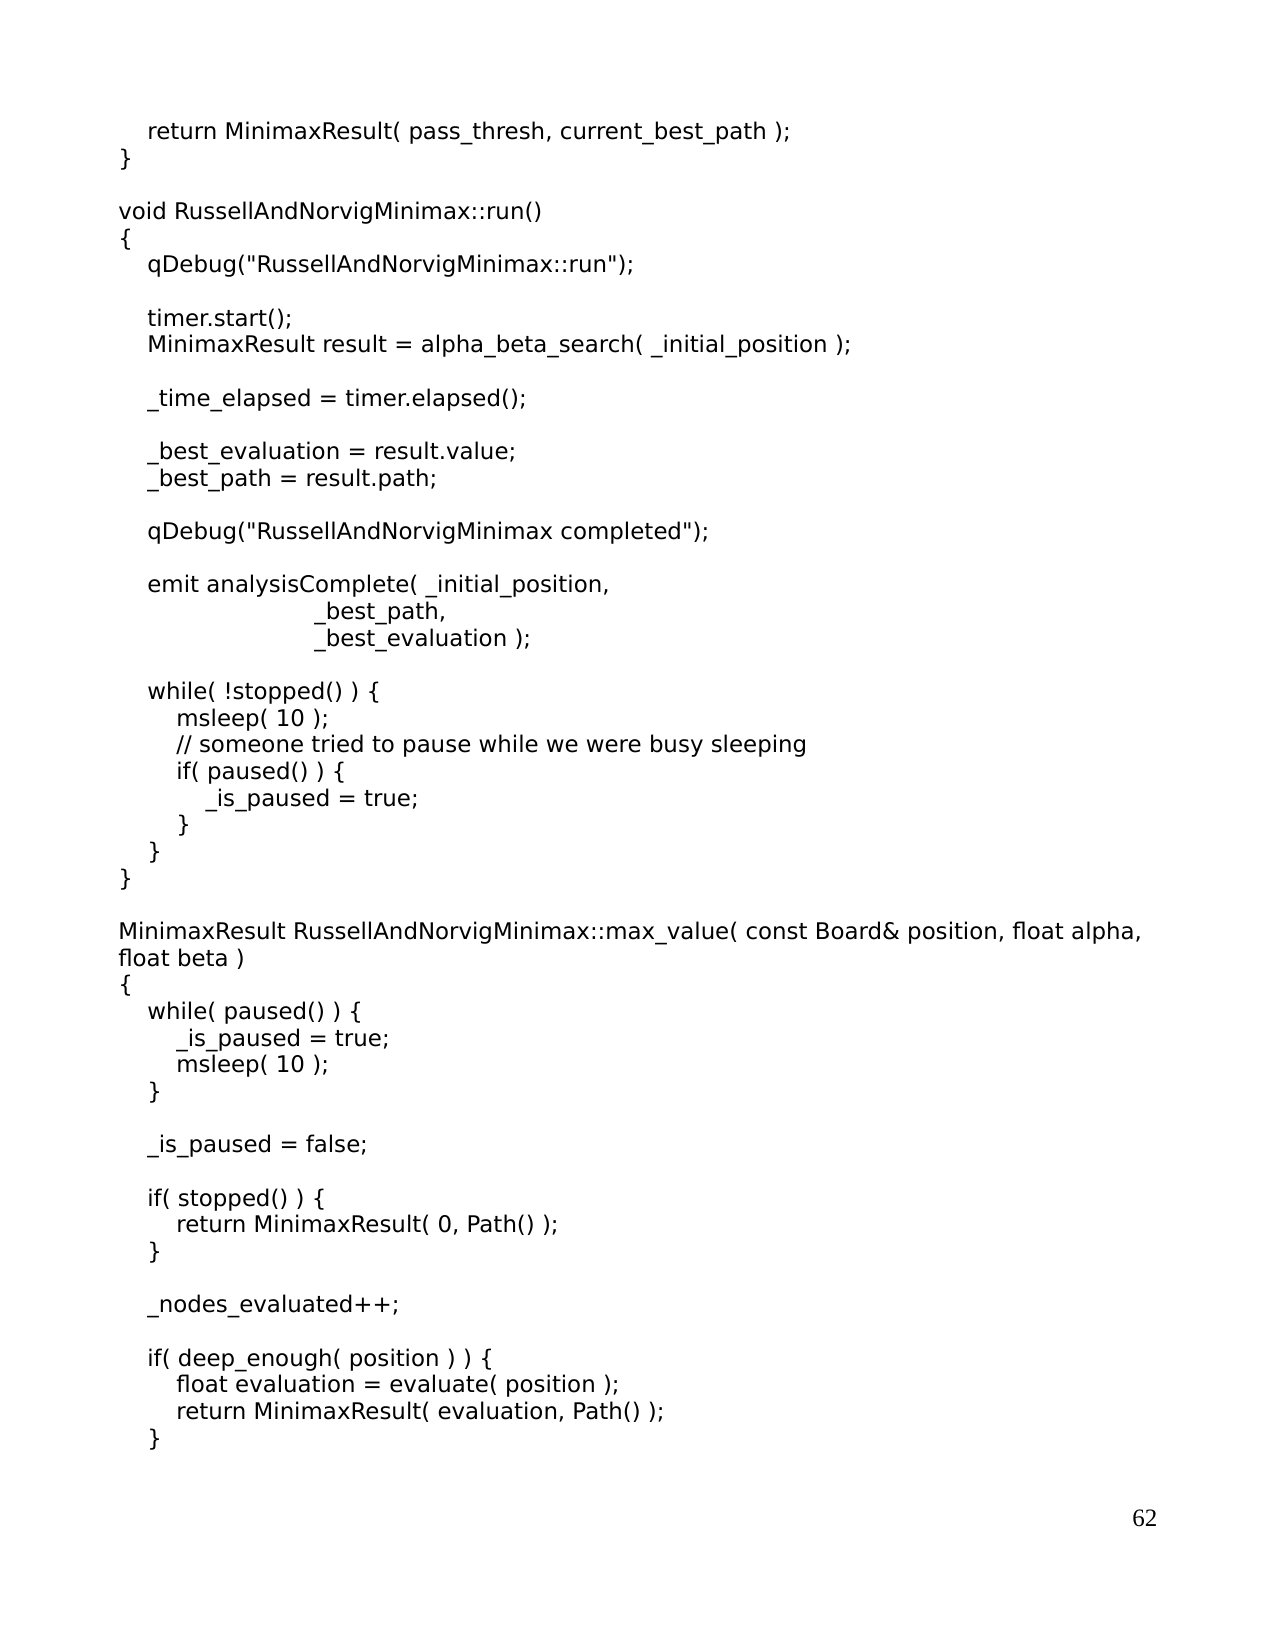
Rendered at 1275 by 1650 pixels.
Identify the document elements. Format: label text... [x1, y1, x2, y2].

text _nodes_evaluated++; [118, 1291, 1157, 1318]
text msleep( 10 ); [118, 705, 1157, 731]
text } [118, 811, 1157, 838]
text _best_evaluation = result.value; [118, 438, 1157, 465]
text } [118, 865, 1157, 891]
text if( stopped() ) { [118, 1185, 1157, 1211]
text emit analysisComplete( _initial_position, [118, 571, 1157, 598]
text { [118, 225, 1157, 251]
text while( !stopped() ) { [118, 678, 1157, 705]
text } [118, 1425, 1157, 1451]
text if( paused() ) { [118, 758, 1157, 785]
text return MinimaxResult( evaluation, Path() ); [118, 1398, 1157, 1425]
text return MinimaxResult( pass_thresh, current_best_path ); [118, 118, 1157, 145]
text } [118, 1078, 1157, 1105]
text return MinimaxResult( 0, Path() ); [118, 1211, 1157, 1238]
text MinimaxResult RussellAndNorvigMinimax::max_value( const Board& position, float alpha, float beta ) [118, 918, 1157, 971]
text MinimaxResult result = alpha_beta_search( _initial_position ); [118, 331, 1157, 358]
text qDebug("RussellAndNorvigMinimax::run"); [118, 251, 1157, 278]
text } [118, 838, 1157, 865]
text _is_paused = false; [118, 1131, 1157, 1158]
text qDebug("RussellAndNorvigMinimax completed"); [118, 518, 1157, 545]
text timer.start(); [118, 305, 1157, 331]
text _best_path = result.path; [118, 465, 1157, 491]
text _is_paused = true; [118, 1025, 1157, 1051]
text } [118, 1238, 1157, 1265]
text _best_path, [118, 598, 1157, 625]
text _best_evaluation ); [118, 625, 1157, 651]
text if( deep_enough( position ) ) { [118, 1345, 1157, 1371]
text msleep( 10 ); [118, 1051, 1157, 1078]
text { [118, 971, 1157, 998]
text _time_elapsed = timer.elapsed(); [118, 385, 1157, 411]
text // someone tried to pause while we were busy sleeping [118, 731, 1157, 758]
text void RussellAndNorvigMinimax::run() [118, 198, 1157, 225]
text while( paused() ) { [118, 998, 1157, 1025]
text } [118, 145, 1157, 171]
text _is_paused = true; [118, 785, 1157, 811]
text float evaluation = evaluate( position ); [118, 1371, 1157, 1398]
